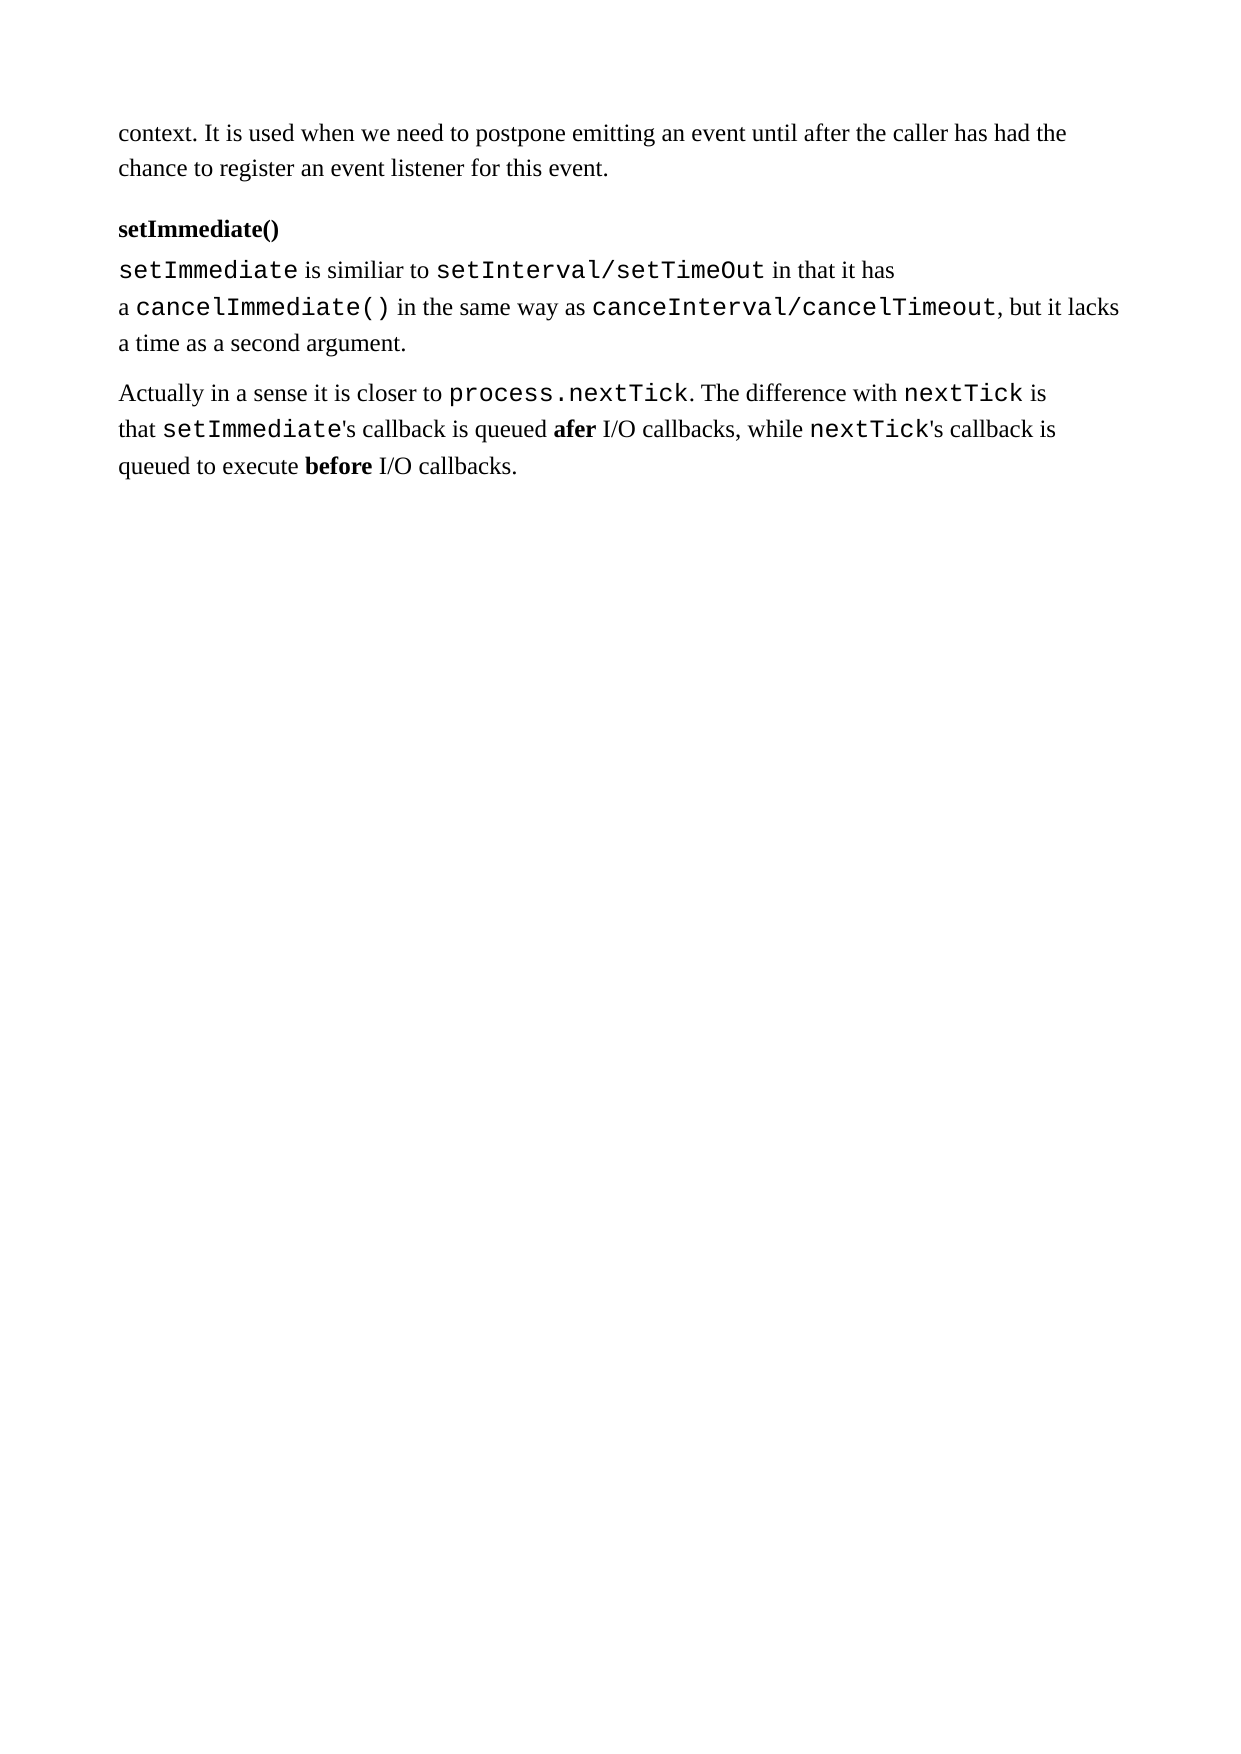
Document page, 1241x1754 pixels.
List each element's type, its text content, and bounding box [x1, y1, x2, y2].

text Actually in a sense it is closer to process.nextTick. The difference with nextTick is that setImmediate's callback is queued afer I/O callbacks, while nextTick's callback is queued to execute before I/O callbacks. [118, 378, 1122, 479]
text context. It is used when we need to postpone emitting an event until after the caller has had the chance to register an event listener for this event. [118, 118, 1122, 181]
subtitle setImmediate() [118, 214, 1122, 243]
text setImmediate is similiar to setInterval/setTimeOut in that it has a cancelImmediate() in the same way as canceInterval/cancelTimeout, but it lacks a time as a second argument. [118, 255, 1122, 357]
